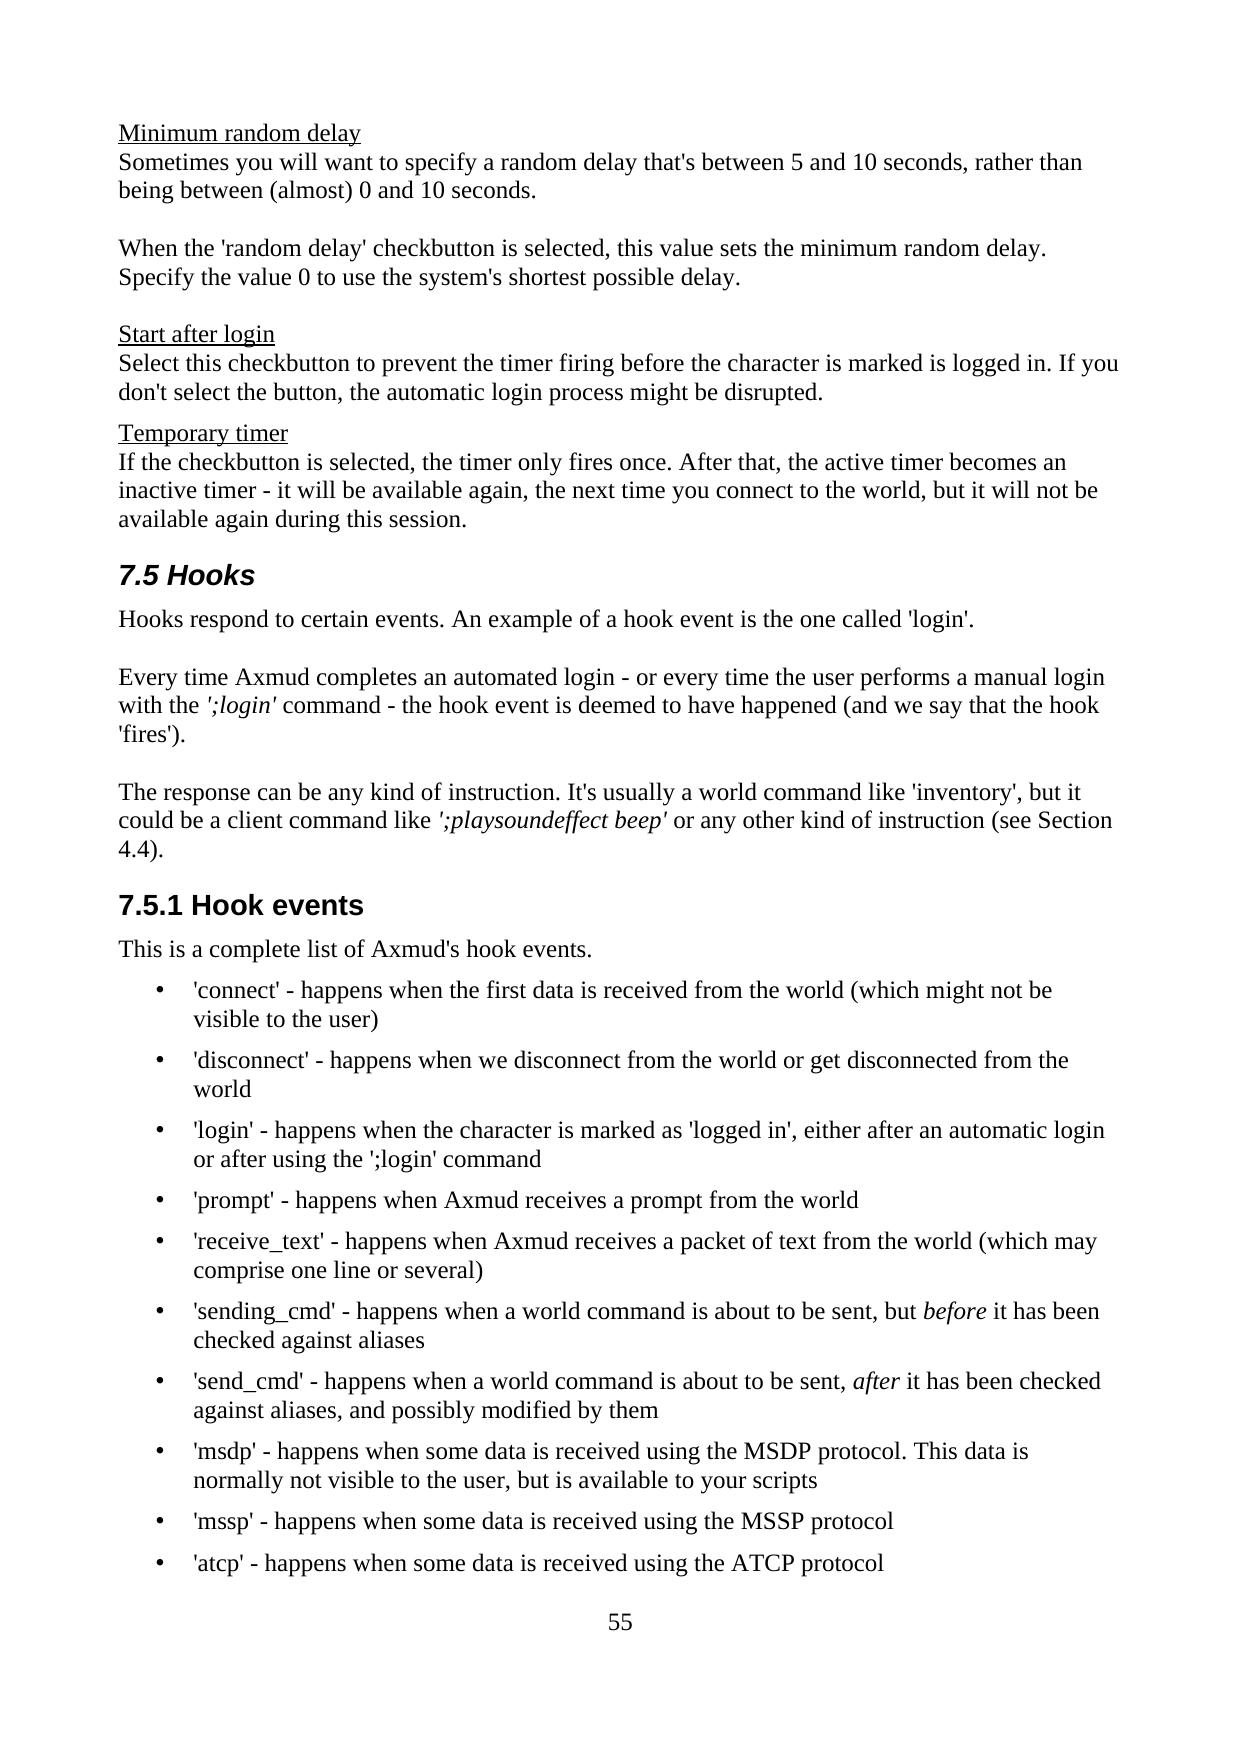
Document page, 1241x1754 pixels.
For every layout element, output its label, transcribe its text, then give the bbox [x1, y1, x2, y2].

text If the checkbutton is selected, the timer only fires once. After that, the active timer becomes an inactive timer - it will be available again, the next time you connect to the world, but it will not be available again during this session. [118, 447, 1122, 533]
list 'login' - happens when the character is marked as 'logged in', either after an automatic login or after using the ';login' command [156, 1115, 1122, 1173]
list 'mssp' - happens when some data is received using the MSSP protocol [156, 1506, 1122, 1535]
list 'msdp' - happens when some data is received using the MSDP protocol. This data is normally not visible to the user, but is available to your scripts [156, 1436, 1122, 1494]
list 'connect' - happens when the first data is received from the world (which might not be visible to the user) [156, 975, 1122, 1033]
text Temporary timer [118, 418, 1122, 447]
text Sometimes you will want to specify a random delay that's between 5 and 10 seconds, rather than being between (almost) 0 and 10 seconds. [118, 147, 1122, 204]
text Every time Axmud completes an automated login - or every time the user performs a manual login with the ';login' command - the hook event is deemed to have happened (and we say that the hook 'fires'). [118, 662, 1122, 748]
list 'send_cmd' - happens when a world command is about to be sent, after it has been checked against aliases, and possibly modified by them [156, 1366, 1122, 1424]
text When the 'random delay' checkbutton is selected, this value sets the minimum random delay. Specify the value 0 to use the system's shortest possible delay. [118, 233, 1122, 291]
text The response can be any kind of instruction. It's usually a world command like 'inventory', but it could be a client command like ';playsoundeffect beep' or any other kind of instruction (see Section 4.4). [118, 777, 1122, 863]
text Minimum random delay [118, 118, 1122, 147]
list 'receive_text' - happens when Axmud receives a packet of text from the world (which may comprise one line or several) [156, 1226, 1122, 1284]
text This is a complete list of Axmud's hook events. [118, 934, 1122, 963]
text Start after login [118, 319, 1122, 348]
subtitle 7.5.1 Hook events [118, 888, 1122, 921]
list 'prompt' - happens when Axmud receives a prompt from the world [156, 1185, 1122, 1214]
list 'sending_cmd' - happens when a world command is about to be sent, but before it has been checked against aliases [156, 1296, 1122, 1354]
text Select this checkbutton to prevent the timer firing before the character is marked is logged in. If you don't select the button, the automatic login process might be disrupted. [118, 348, 1122, 406]
text Hooks respond to certain events. An example of a hook event is the one called 'login'. [118, 604, 1122, 633]
list 'atcp' - happens when some data is received using the ATCP protocol [156, 1548, 1122, 1576]
list 'disconnect' - happens when we disconnect from the world or get disconnected from the world [156, 1045, 1122, 1103]
subtitle 7.5 Hooks [118, 558, 1122, 592]
